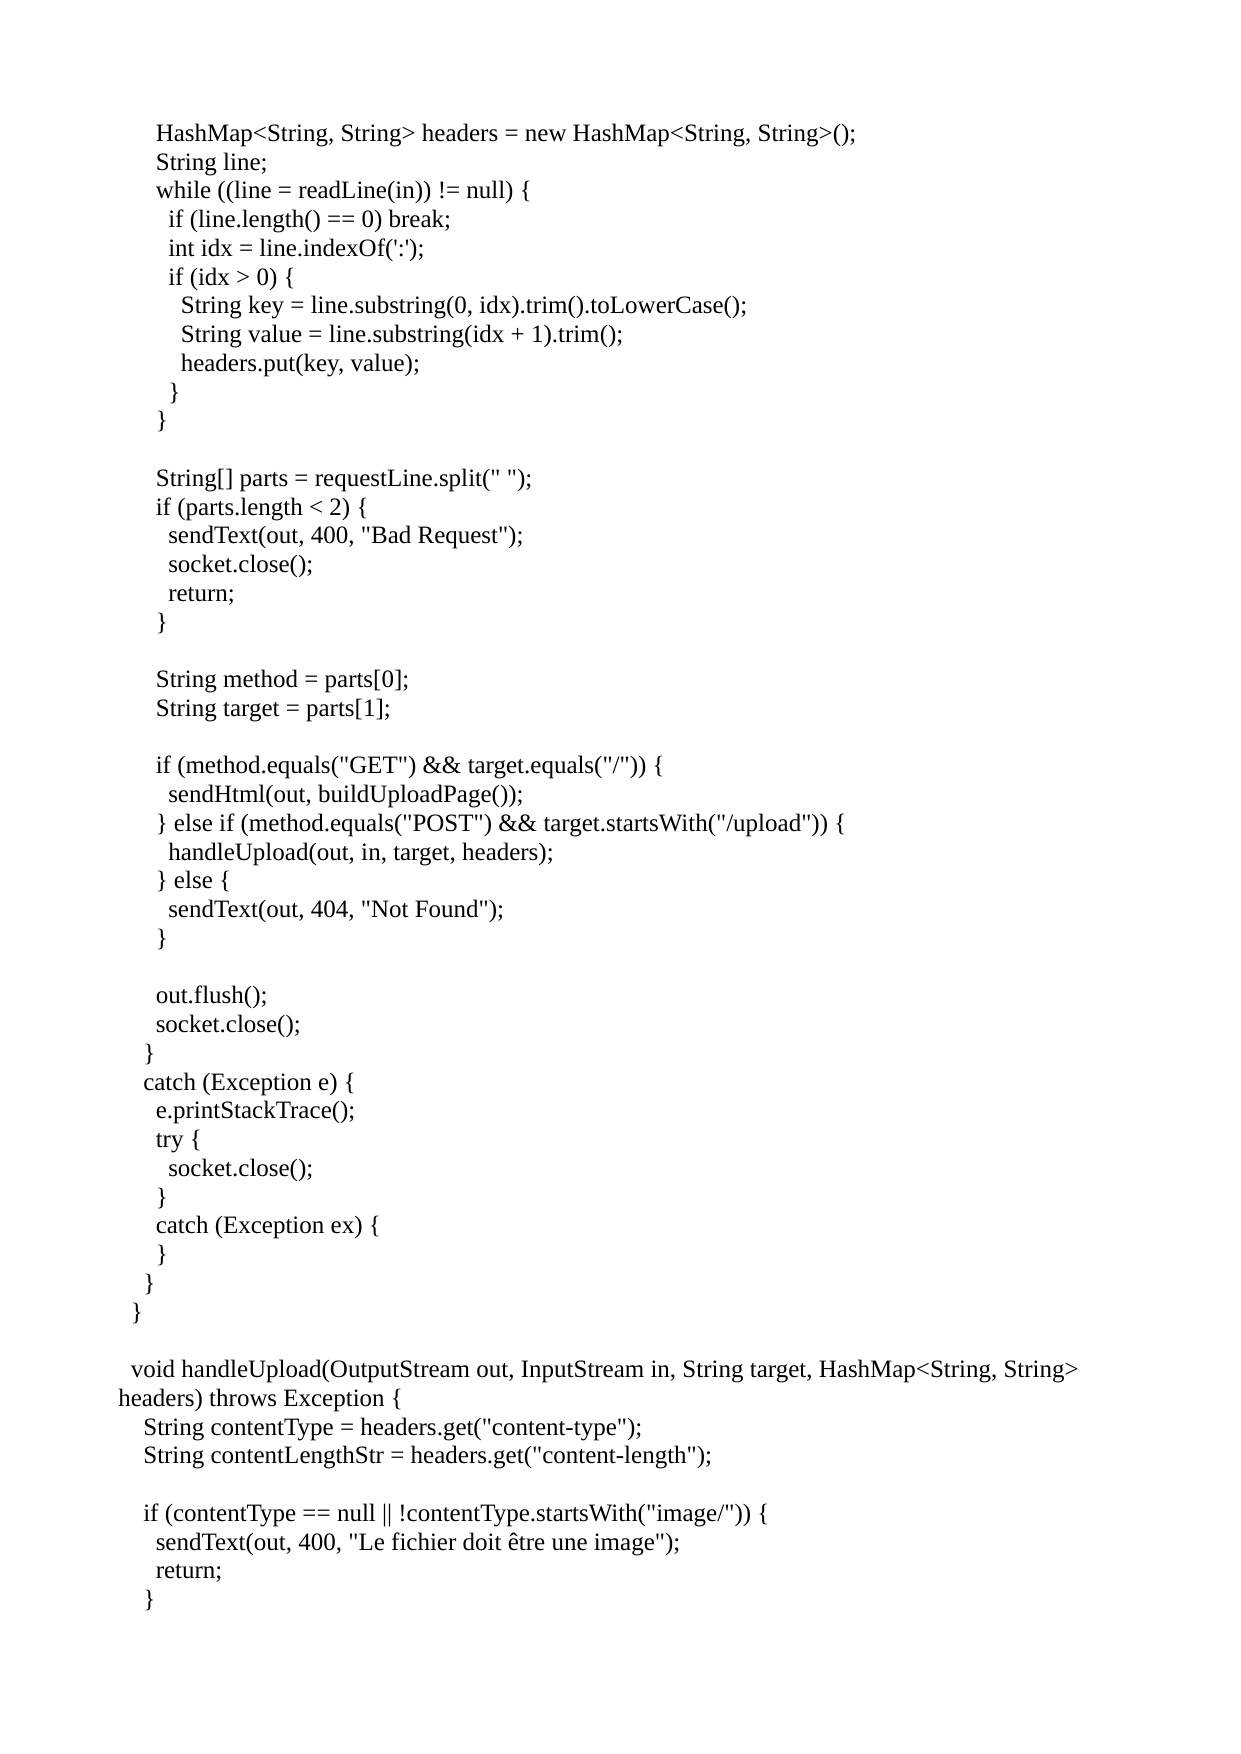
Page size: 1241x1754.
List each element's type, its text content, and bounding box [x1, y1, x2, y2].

text if (contentType == null || !contentType.startsWith("image/")) { [118, 1498, 1122, 1527]
text e.printStackTrace(); [118, 1096, 1122, 1124]
text } [118, 1268, 1122, 1297]
text return; [118, 1556, 1122, 1584]
text return; [118, 578, 1122, 607]
text String target = parts[1]; [118, 693, 1122, 722]
text socket.close(); [118, 549, 1122, 578]
text String line; [118, 147, 1122, 176]
text HashMap<String, String> headers = new HashMap<String, String>(); [118, 118, 1122, 147]
text catch (Exception ex) { [118, 1211, 1122, 1239]
text if (parts.length < 2) { [118, 492, 1122, 521]
text while ((line = readLine(in)) != null) { [118, 176, 1122, 204]
text } [118, 1182, 1122, 1211]
text } [118, 377, 1122, 406]
text socket.close(); [118, 1009, 1122, 1038]
text sendText(out, 400, "Le fichier doit être une image"); [118, 1527, 1122, 1556]
text out.flush(); [118, 981, 1122, 1009]
text } [118, 406, 1122, 434]
text String[] parts = requestLine.split(" "); [118, 463, 1122, 492]
text } [118, 607, 1122, 636]
text } else if (method.equals("POST") && target.startsWith("/upload")) { [118, 808, 1122, 837]
text if (method.equals("GET") && target.equals("/")) { [118, 751, 1122, 779]
text } else { [118, 866, 1122, 894]
text String method = parts[0]; [118, 664, 1122, 693]
text String contentType = headers.get("content-type"); [118, 1412, 1122, 1441]
text } [118, 1297, 1122, 1326]
text String value = line.substring(idx + 1).trim(); [118, 319, 1122, 348]
text sendHtml(out, buildUploadPage()); [118, 779, 1122, 808]
text String key = line.substring(0, idx).trim().toLowerCase(); [118, 291, 1122, 319]
text sendText(out, 404, "Not Found"); [118, 894, 1122, 923]
text headers.put(key, value); [118, 348, 1122, 377]
text } [118, 923, 1122, 952]
text int idx = line.indexOf(':'); [118, 233, 1122, 262]
text String contentLengthStr = headers.get("content-length"); [118, 1441, 1122, 1469]
text sendText(out, 400, "Bad Request"); [118, 521, 1122, 549]
text handleUpload(out, in, target, headers); [118, 837, 1122, 866]
text void handleUpload(OutputStream out, InputStream in, String target, HashMap<String, String> headers) throws Exception { [118, 1354, 1122, 1412]
text socket.close(); [118, 1153, 1122, 1182]
text catch (Exception e) { [118, 1067, 1122, 1096]
text } [118, 1239, 1122, 1268]
text if (line.length() == 0) break; [118, 204, 1122, 233]
text } [118, 1584, 1122, 1613]
text try { [118, 1124, 1122, 1153]
text } [118, 1038, 1122, 1067]
text if (idx > 0) { [118, 262, 1122, 291]
